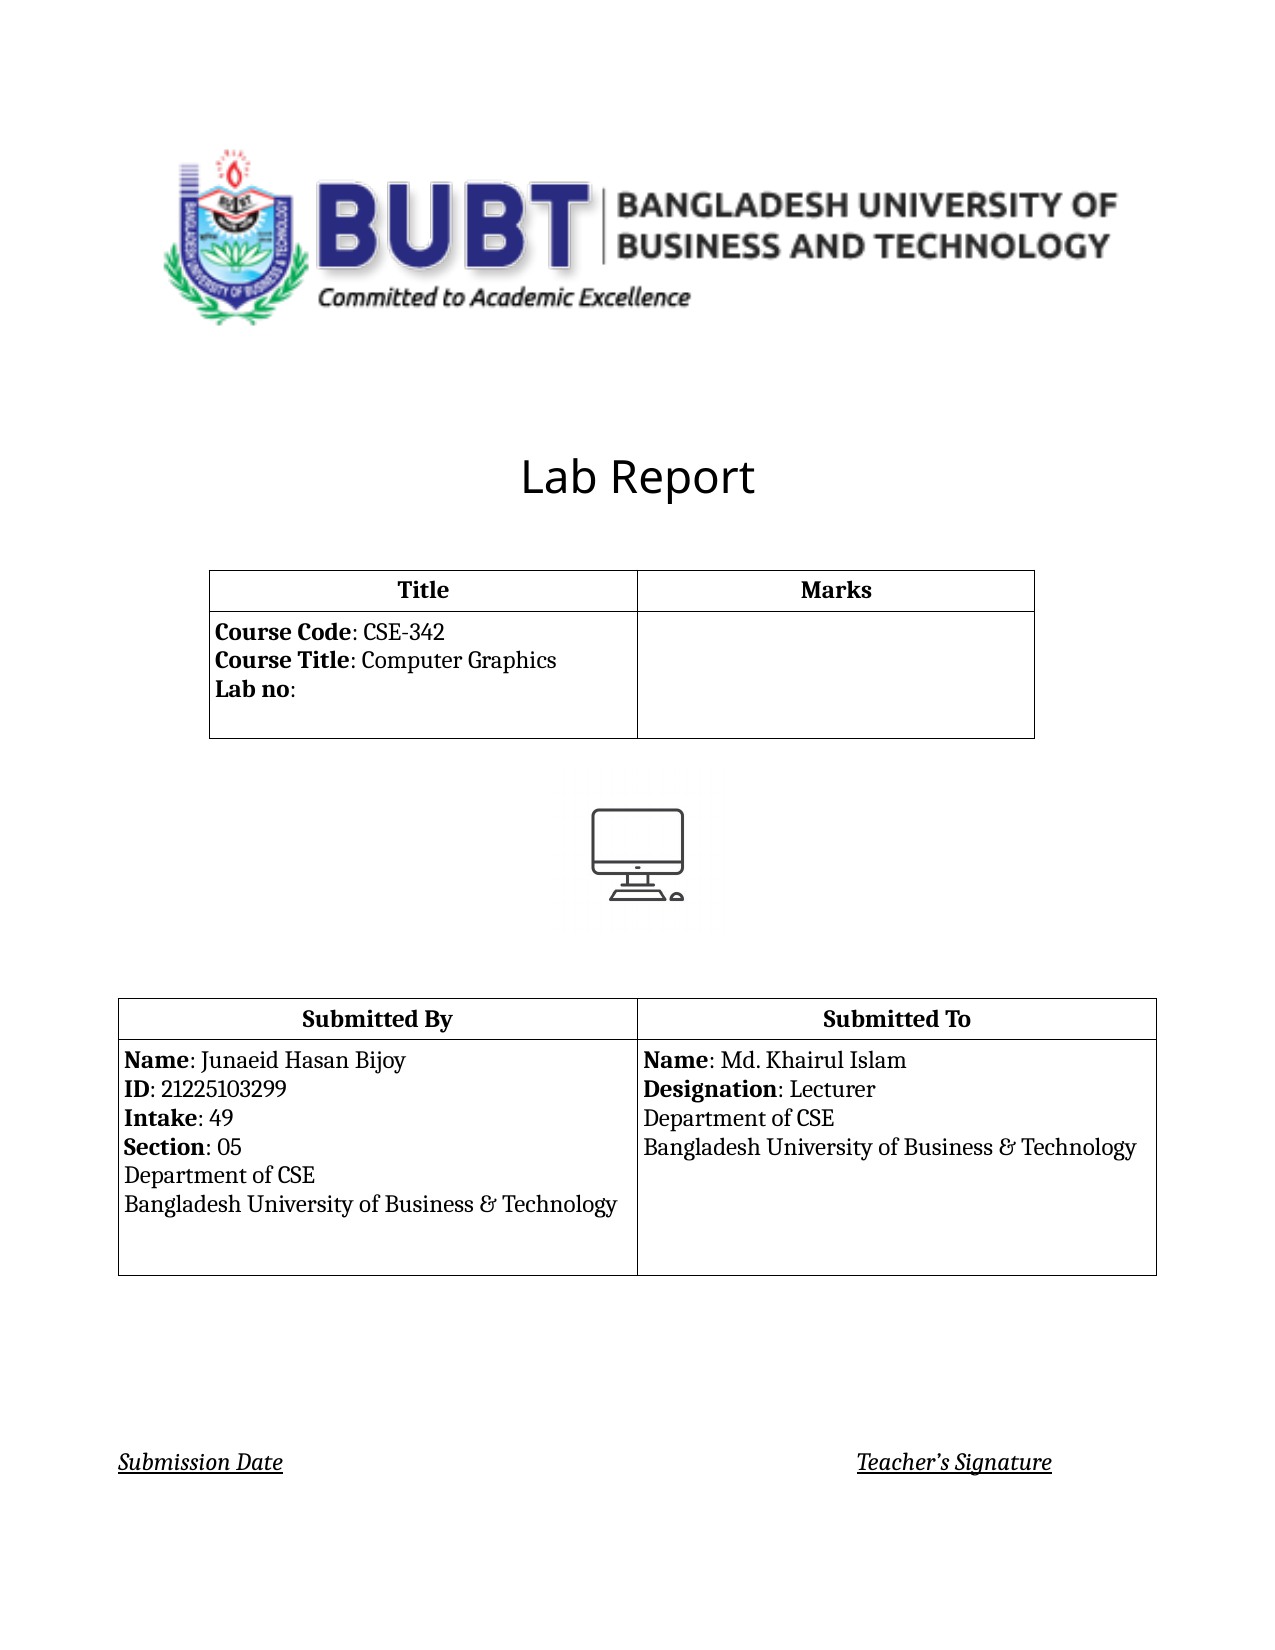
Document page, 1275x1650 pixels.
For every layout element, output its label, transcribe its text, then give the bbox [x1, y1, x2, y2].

table_cell [638, 612, 1034, 738]
text Lab Report [118, 444, 1157, 507]
text Submission Date Teacher’s Signature [118, 1448, 1157, 1477]
table_cell Course Code: CSE-342 Course Title: Computer Graphics Lab no: [210, 612, 637, 738]
table_header Title [210, 571, 637, 611]
picture [551, 768, 724, 941]
table_header Marks [638, 571, 1034, 611]
table_header Submitted By [119, 999, 637, 1039]
picture [154, 146, 1121, 330]
table_cell Name: Junaeid Hasan Bijoy ID: 21225103299 Intake: 49 Section: 05 Department of CSE Bangladesh University of Business & Technology [119, 1040, 637, 1274]
table_cell Name: Md. Khairul Islam Designation: Lecturer Department of CSE Bangladesh University of Business & Technology [638, 1040, 1156, 1274]
table_header Submitted To [638, 999, 1156, 1039]
